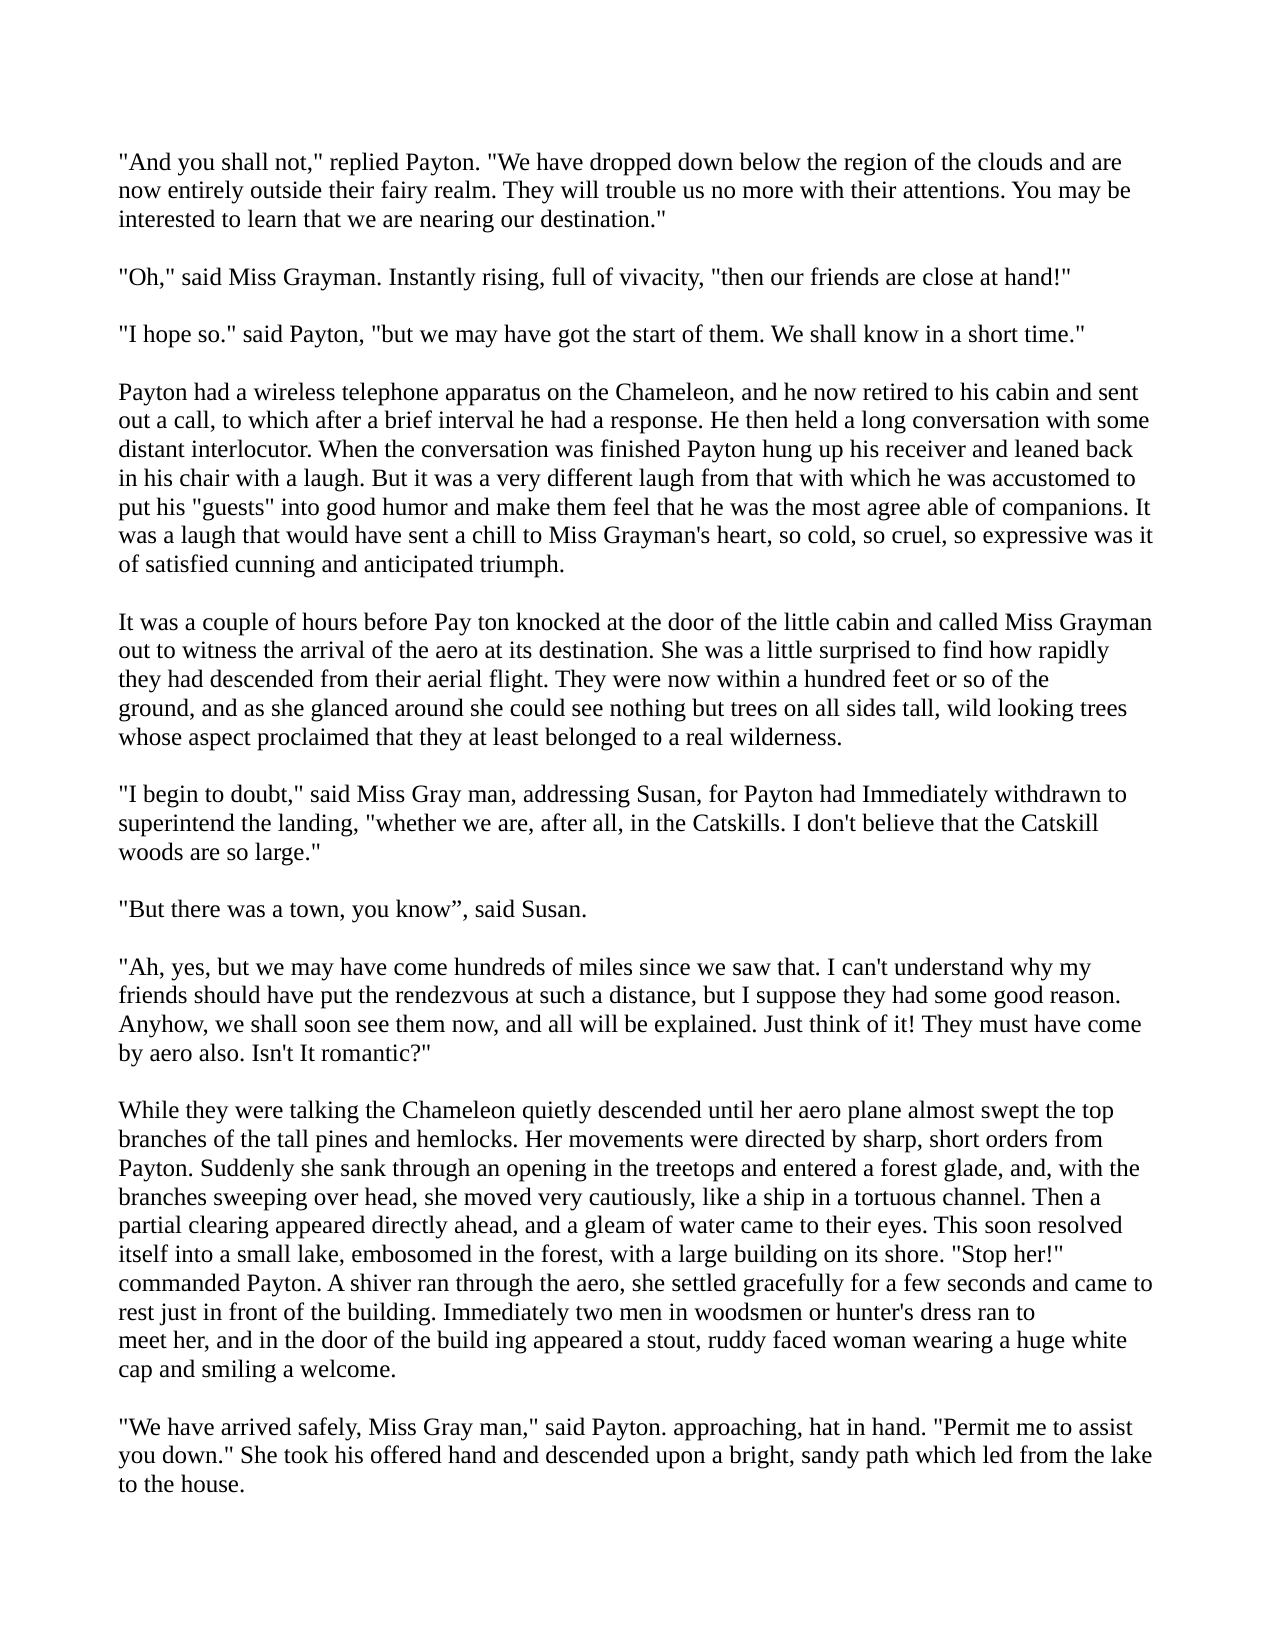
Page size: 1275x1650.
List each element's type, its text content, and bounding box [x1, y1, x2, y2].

text While they were talking the Chameleon quietly descended until her aero plane almost swept the top branches of the tall pines and hemlocks. Her movements were directed by sharp, short orders from Payton. Suddenly she sank through an opening in the treetops and entered a forest glade, and, with the branches sweeping over head, she moved very cautiously, like a ship in a tortuous channel. Then a partial clearing appeared directly ahead, and a gleam of water came to their eyes. This soon resolved itself into a small lake, embosomed in the forest, with a large building on its shore. "Stop her!" commanded Payton. A shiver ran through the aero, she settled gracefully for a few seconds and came to rest just in front of the building. Immediately two men in woodsmen or hunter's dress ran to [118, 1096, 1157, 1326]
text "And you shall not," replied Payton. "We have dropped down below the region of the clouds and are now entirely outside their fairy realm. They will trouble us no more with their attentions. You may be interested to learn that we are nearing our destination." [118, 147, 1157, 233]
text "But there was a town, you know”, said Susan. [118, 894, 1157, 923]
text "Oh," said Miss Grayman. Instantly rising, full of vivacity, "then our friends are close at hand!" [118, 262, 1157, 291]
text ground, and as she glanced around she could see nothing but trees on all sides tall, wild looking trees whose aspect proclaimed that they at least belonged to a real wilderness. [118, 693, 1157, 751]
text "I hope so." said Payton, "but we may have got the start of them. We shall know in a short time." [118, 319, 1157, 348]
text "I begin to doubt," said Miss Gray man, addressing Susan, for Payton had Immediately withdrawn to superintend the landing, "whether we are, after all, in the Catskills. I don't believe that the Catskill woods are so large." [118, 779, 1157, 866]
text "We have arrived safely, Miss Gray man," said Payton. approaching, hat in hand. "Permit me to assist you down." She took his offered hand and descended upon a bright, sandy path which led from the lake to the house. [118, 1412, 1157, 1498]
text Payton had a wireless telephone apparatus on the Chameleon, and he now retired to his cabin and sent out a call, to which after a brief interval he had a response. He then held a long conversation with some distant interlocutor. When the conversation was finished Payton hung up his receiver and leaned back in his chair with a laugh. But it was a very different laugh from that with which he was accustomed to put his "guests" into good humor and make them feel that he was the most agree able of companions. It was a laugh that would have sent a chill to Miss Grayman's heart, so cold, so cruel, so expressive was it of satisfied cunning and anticipated triumph. [118, 377, 1157, 578]
text meet her, and in the door of the build ing appeared a stout, ruddy faced woman wearing a huge white cap and smiling a welcome. [118, 1326, 1157, 1383]
text "Ah, yes, but we may have come hundreds of miles since we saw that. I can't understand why my friends should have put the rendezvous at such a distance, but I suppose they had some good reason. Anyhow, we shall soon see them now, and all will be explained. Just think of it! They must have come by aero also. Isn't It romantic?" [118, 952, 1157, 1067]
text It was a couple of hours before Pay ton knocked at the door of the little cabin and called Miss Grayman out to witness the arrival of the aero at its destination. She was a little surprised to find how rapidly they had descended from their aerial flight. They were now within a hundred feet or so of the [118, 607, 1157, 693]
